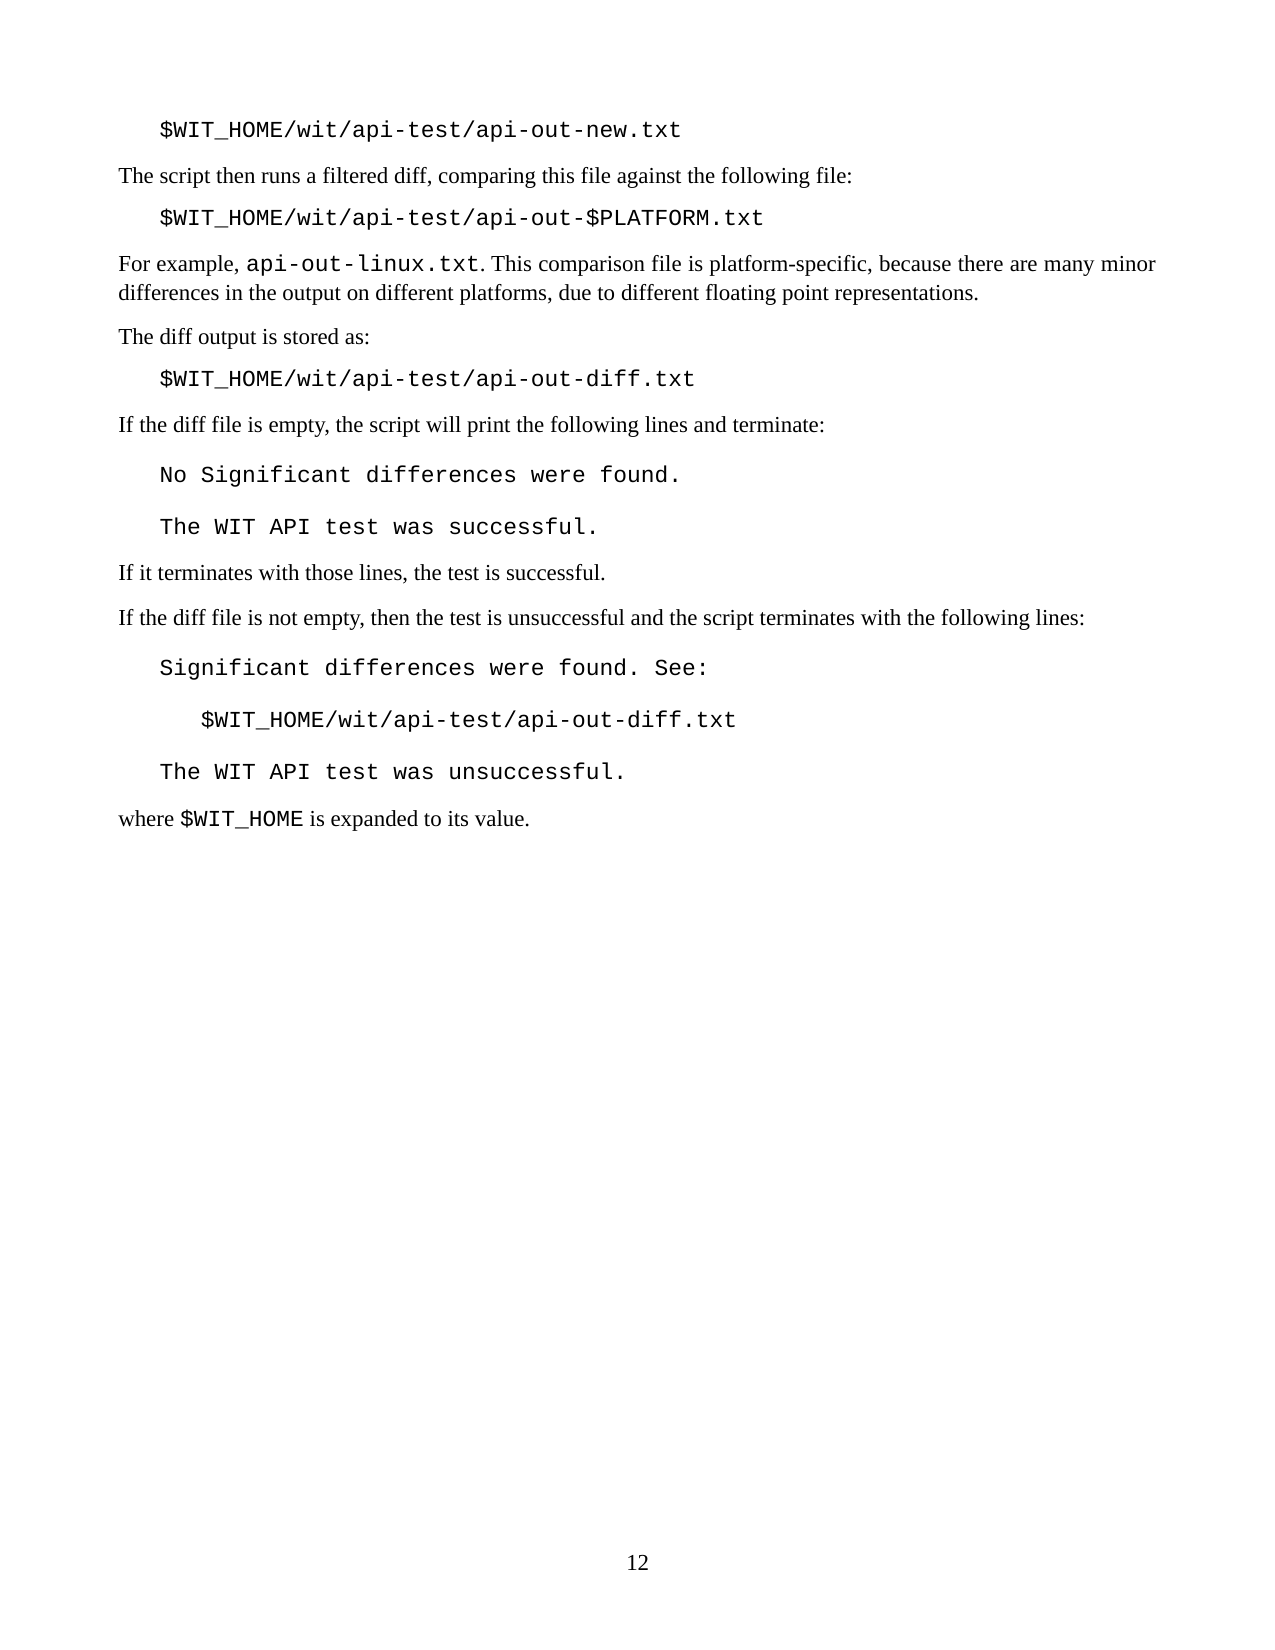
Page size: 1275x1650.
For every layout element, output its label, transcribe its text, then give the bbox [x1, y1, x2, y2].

text where $WIT_HOME is expanded to its value. [118, 805, 1157, 833]
text If the diff file is empty, the script will print the following lines and terminate: [118, 411, 1157, 438]
text For example, api-out-linux.txt. This comparison file is platform-specific, because there are many minor differences in the output on different platforms, due to different floating point representations. [118, 250, 1157, 305]
text The diff output is stored as: [118, 323, 1157, 349]
text The WIT API test was successful. [118, 516, 1157, 541]
text $WIT_HOME/wit/api-test/api-out-new.txt [118, 118, 1157, 144]
text $WIT_HOME/wit/api-test/api-out-$PLATFORM.txt [118, 206, 1157, 232]
text $WIT_HOME/wit/api-test/api-out-diff.txt [118, 708, 1157, 734]
text Significant differences were found. See: [118, 656, 1157, 682]
text The script then runs a filtered diff, comparing this file against the following file: [118, 162, 1157, 188]
text If it terminates with those lines, the test is successful. [118, 559, 1157, 586]
text The WIT API test was unsuccessful. [118, 761, 1157, 787]
text If the diff file is not empty, then the test is unsuccessful and the script terminates with the following lines: [118, 604, 1157, 630]
text $WIT_HOME/wit/api-test/api-out-diff.txt [118, 367, 1157, 393]
text No Significant differences were found. [118, 464, 1157, 489]
